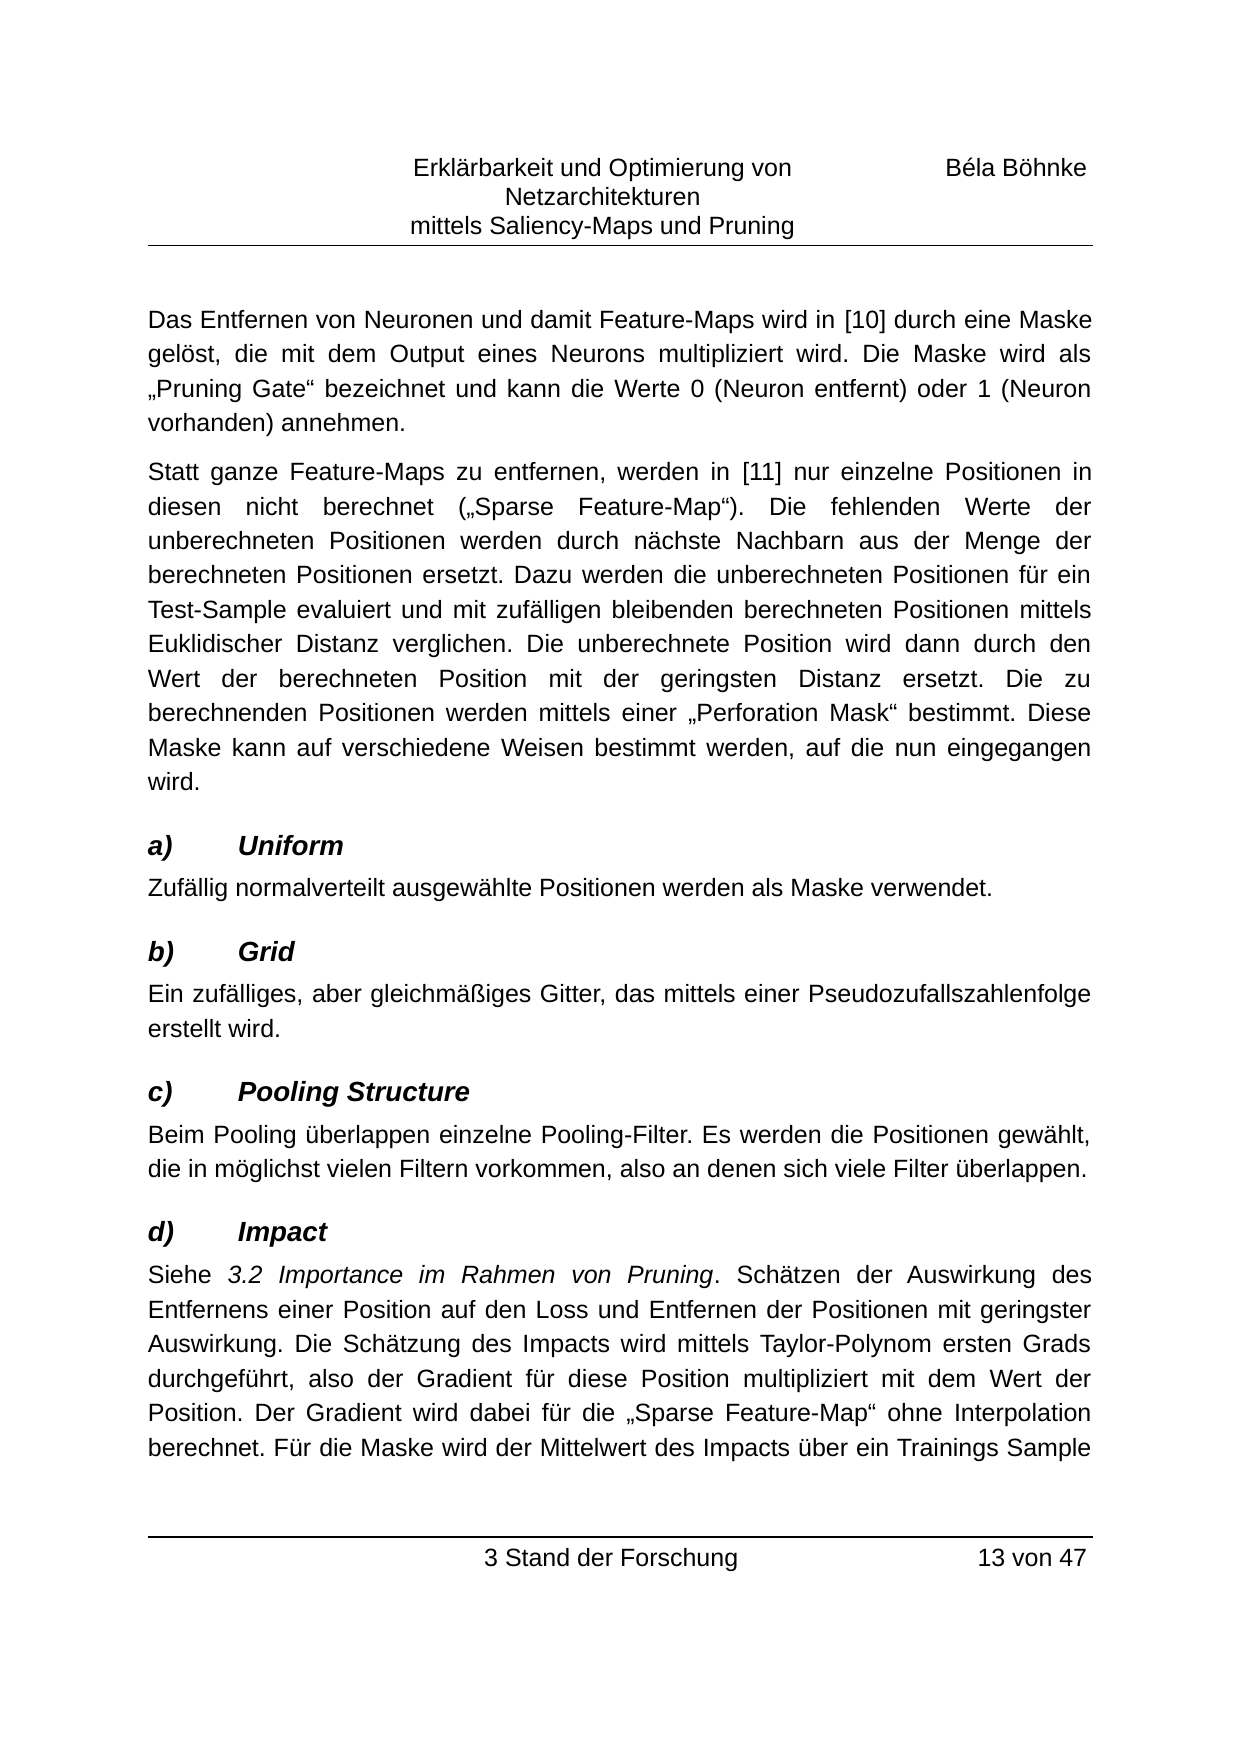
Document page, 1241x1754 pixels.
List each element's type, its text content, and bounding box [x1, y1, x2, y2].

text Ein zufälliges, aber gleichmäßiges Gitter, das mittels einer Pseudozufallszahlenfolge erstellt wird. [148, 979, 1093, 1042]
subtitle Impact [148, 1216, 1093, 1248]
text Das Entfernen von Neuronen und damit Feature-Maps wird in [10] durch eine Maske gelöst, die mit dem Output eines Neurons multipliziert wird. Die Maske wird als „Pruning Gate“ bezeichnet und kann die Werte 0 (Neuron entfernt) oder 1 (Neuron vorhanden) annehmen. [148, 304, 1093, 437]
text Zufällig normalverteilt ausgewählte Positionen werden als Maske verwendet. [148, 873, 1093, 902]
text Siehe 3.2 Importance im Rahmen von Pruning. Schätzen der Auswirkung des Entfernens einer Position auf den Loss und Entfernen der Positionen mit geringster Auswirkung. Die Schätzung des Impacts wird mittels Taylor-Polynom ersten Grads durchgeführt, also der Gradient für diese Position multipliziert mit dem Wert der Position. Der Gradient wird dabei für die „Sparse Feature-Map“ ohne Interpolation berechnet. Für die Maske wird der Mittelwert des Impacts über ein Trainings Sample [148, 1260, 1093, 1461]
subtitle Uniform [148, 829, 1093, 861]
subtitle Grid [148, 935, 1093, 967]
subtitle Pooling Structure [148, 1075, 1093, 1107]
text Statt ganze Feature-Maps zu entfernen, werden in [11] nur einzelne Positionen in diesen nicht berechnet („Sparse Feature-Map“). Die fehlenden Werte der unberechneten Positionen werden durch nächste Nachbarn aus der Menge der berechneten Positionen ersetzt. Dazu werden die unberechneten Positionen für ein Test-Sample evaluiert und mit zufälligen bleibenden berechneten Positionen mittels Euklidischer Distanz verglichen. Die unberechnete Position wird dann durch den Wert der berechneten Position mit der geringsten Distanz ersetzt. Die zu berechnenden Positionen werden mittels einer „Perforation Mask“ bestimmt. Diese Maske kann auf verschiedene Weisen bestimmt werden, auf die nun eingegangen wird. [148, 457, 1093, 796]
text Beim Pooling überlappen einzelne Pooling-Filter. Es werden die Positionen gewählt, die in möglichst vielen Filtern vorkommen, also an denen sich viele Filter überlappen. [148, 1120, 1093, 1183]
